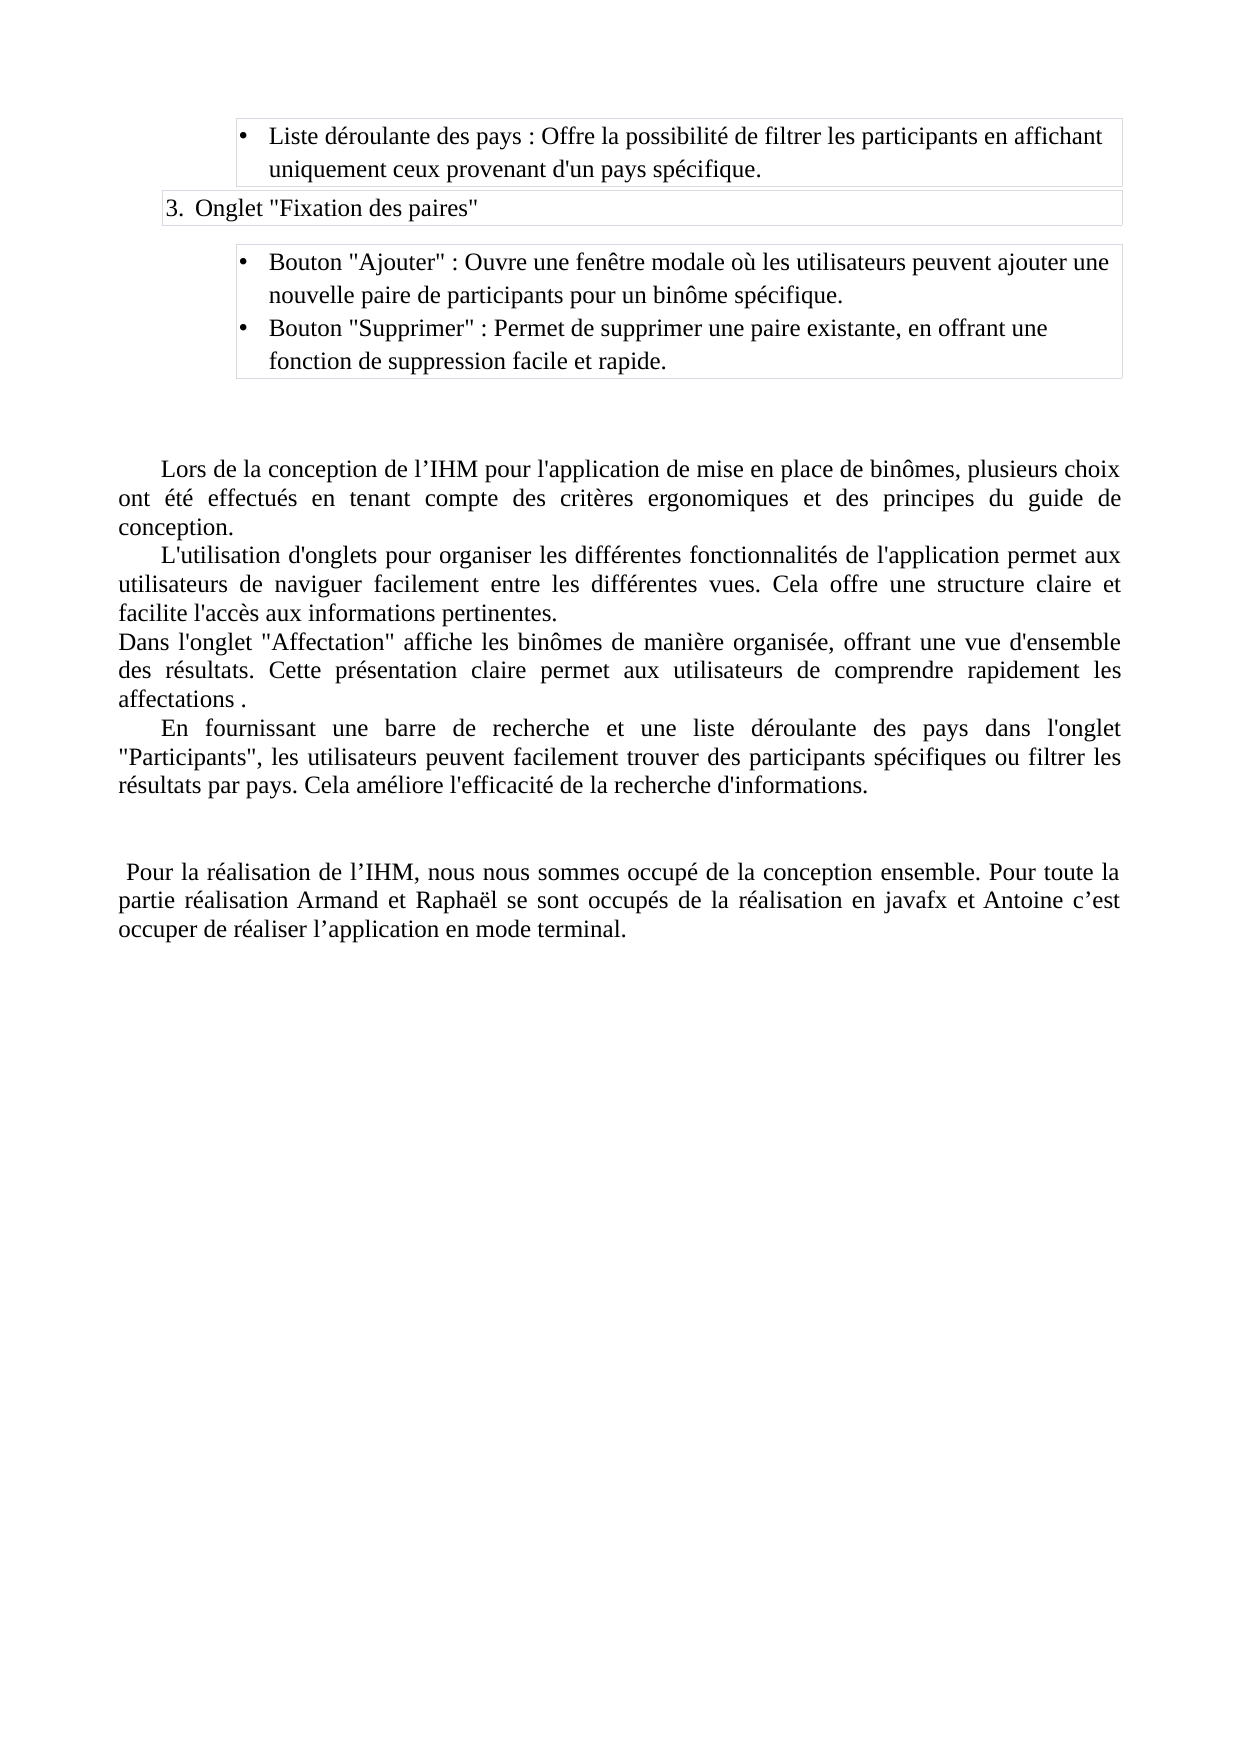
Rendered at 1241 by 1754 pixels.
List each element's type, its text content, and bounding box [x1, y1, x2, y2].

text Lors de la conception de l’IHM pour l'application de mise en place de binômes, plusieurs choix ont été effectués en tenant compte des critères ergonomiques et des principes du guide de conception. [118, 454, 1122, 540]
text En fournissant une barre de recherche et une liste déroulante des pays dans l'onglet "Participants", les utilisateurs peuvent facilement trouver des participants spécifiques ou filtrer les résultats par pays. Cela améliore l'efficacité de la recherche d'informations. [118, 713, 1122, 799]
list Bouton "Supprimer" : Permet de supprimer une paire existante, en offrant une fonction de suppression facile et rapide. [237, 310, 1122, 378]
list Onglet "Fixation des paires" [163, 191, 1122, 225]
text Pour la réalisation de l’IHM, nous nous sommes occupé de la conception ensemble. Pour toute la partie réalisation Armand et Raphaël se sont occupés de la réalisation en javafx et Antoine c’est occuper de réaliser l’application en mode terminal. [118, 857, 1122, 943]
list Bouton "Ajouter" : Ouvre une fenêtre modale où les utilisateurs peuvent ajouter une nouvelle paire de participants pour un binôme spécifique. [237, 245, 1122, 309]
text Dans l'onglet "Affectation" affiche les binômes de manière organisée, offrant une vue d'ensemble des résultats. Cette présentation claire permet aux utilisateurs de comprendre rapidement les affectations . [118, 627, 1122, 713]
text L'utilisation d'onglets pour organiser les différentes fonctionnalités de l'application permet aux utilisateurs de naviguer facilement entre les différentes vues. Cela offre une structure claire et facilite l'accès aux informations pertinentes. [118, 540, 1122, 627]
list Liste déroulante des pays : Offre la possibilité de filtrer les participants en affichant uniquement ceux provenant d'un pays spécifique. [237, 119, 1122, 186]
